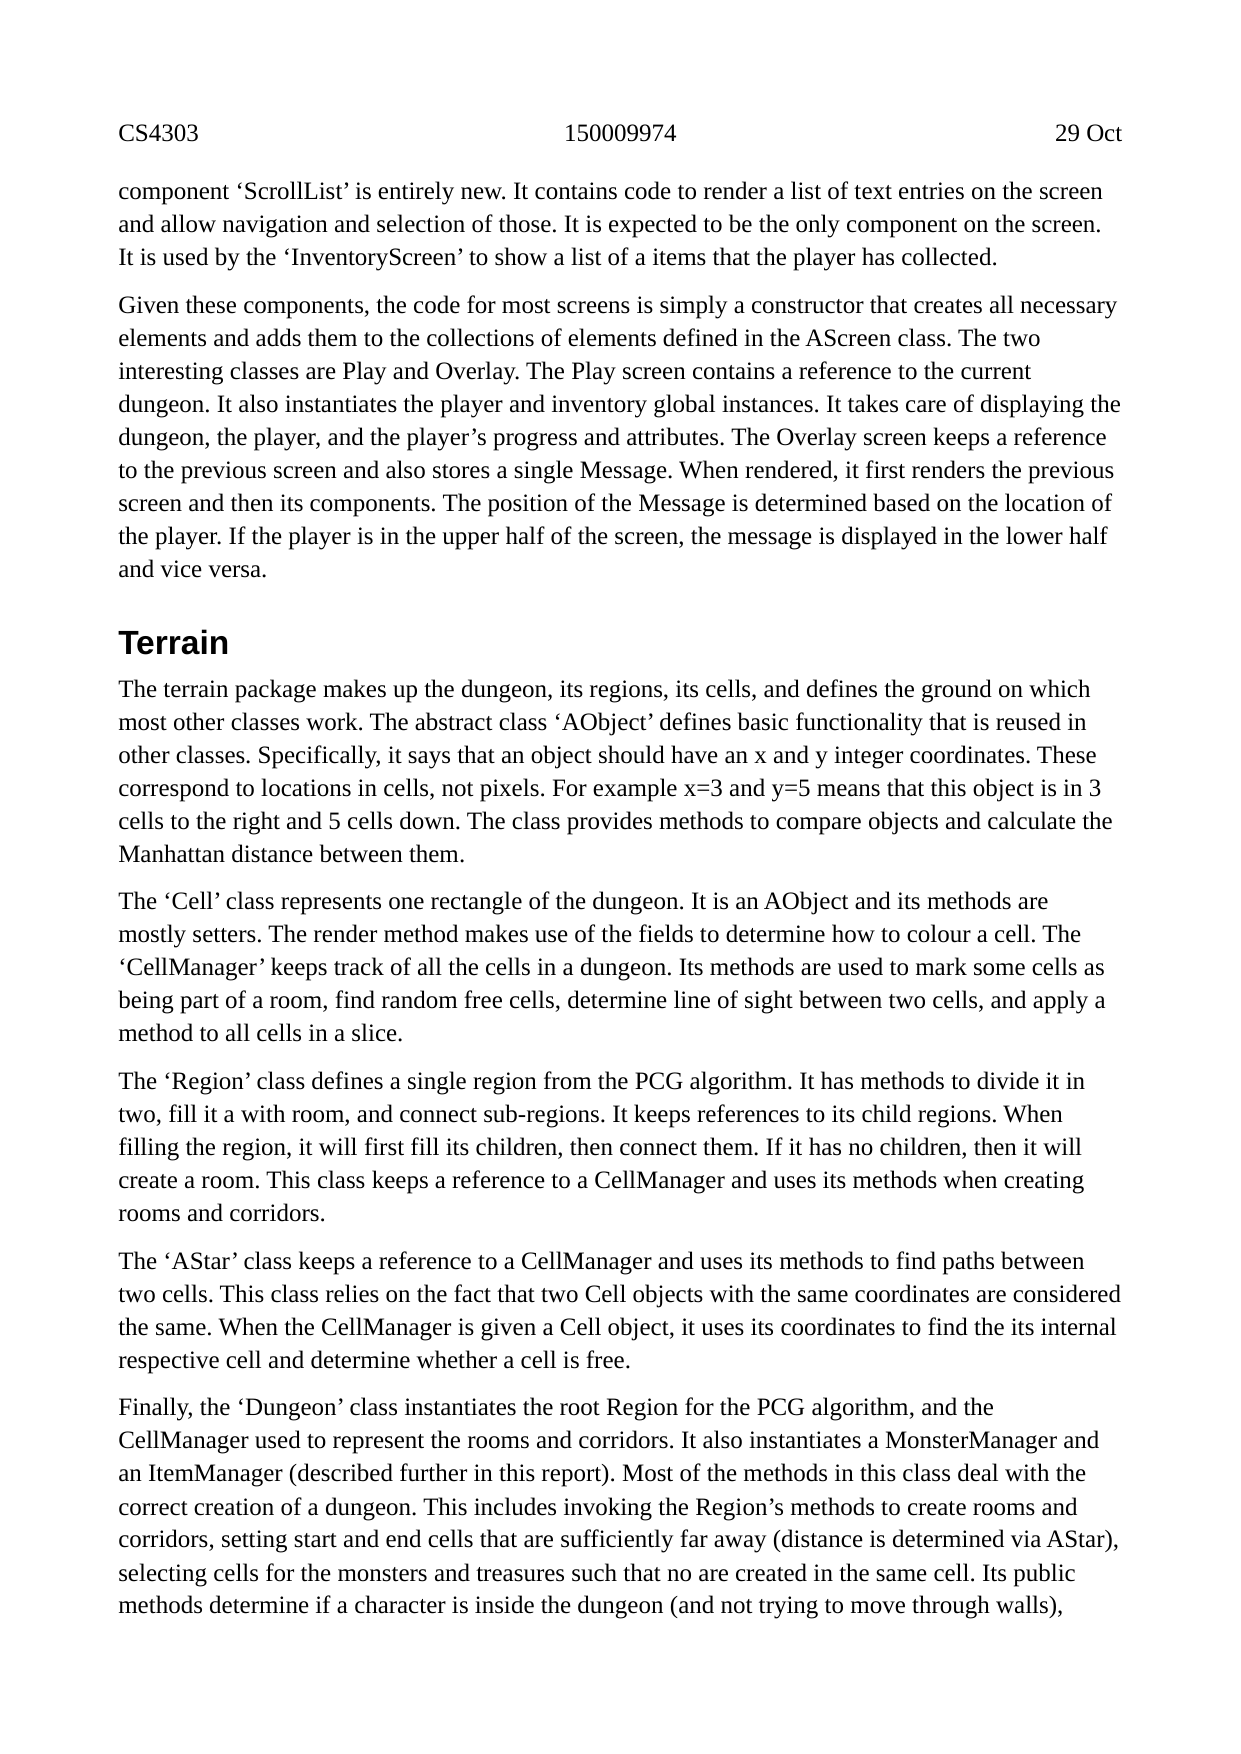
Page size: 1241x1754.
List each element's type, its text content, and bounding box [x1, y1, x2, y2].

text The terrain package makes up the dungeon, its regions, its cells, and defines the ground on which most other classes work. The abstract class ‘AObject’ defines basic functionality that is reused in other classes. Specifically, it says that an object should have an x and y integer coordinates. These correspond to locations in cells, not pixels. For example x=3 and y=5 means that this object is in 3 cells to the right and 5 cells down. The class provides methods to compare objects and calculate the Manhattan distance between them. [118, 674, 1122, 868]
text The ‘Cell’ class represents one rectangle of the dungeon. It is an AObject and its methods are mostly setters. The render method makes use of the fields to determine how to colour a cell. The ‘CellManager’ keeps track of all the cells in a dungeon. Its methods are used to mark some cells as being part of a room, find random free cells, determine line of sight between two cells, and apply a method to all cells in a slice. [118, 886, 1122, 1047]
subtitle Terrain [118, 623, 1122, 661]
text The ‘AStar’ class keeps a reference to a CellManager and uses its methods to find paths between two cells. This class relies on the fact that two Cell objects with the same coordinates are considered the same. When the CellManager is given a Cell object, it uses its coordinates to find the its internal respective cell and determine whether a cell is free. [118, 1246, 1122, 1374]
text The ‘Region’ class defines a single region from the PCG algorithm. It has methods to divide it in two, fill it a with room, and connect sub-regions. It keeps references to its child regions. When filling the region, it will first fill its children, then connect them. If it has no children, then it will create a room. This class keeps a reference to a CellManager and uses its methods when creating rooms and corridors. [118, 1066, 1122, 1227]
text Finally, the ‘Dungeon’ class instantiates the root Region for the PCG algorithm, and the CellManager used to represent the rooms and corridors. It also instantiates a MonsterManager and an ItemManager (described further in this report). Most of the methods in this class deal with the correct creation of a dungeon. This includes invoking the Region’s methods to create rooms and corridors, setting start and end cells that are sufficiently far away (distance is determined via AStar), selecting cells for the monsters and treasures such that no are created in the same cell. Its public methods determine if a character is inside the dungeon (and not trying to move through walls), [118, 1392, 1122, 1619]
text Given these components, the code for most screens is simply a constructor that creates all necessary elements and adds them to the collections of elements defined in the AScreen class. The two interesting classes are Play and Overlay. The Play screen contains a reference to the current dungeon. It also instantiates the player and inventory global instances. It takes care of displaying the dungeon, the player, and the player’s progress and attributes. The Overlay screen keeps a reference to the previous screen and also stores a single Message. When rendered, it first renders the previous screen and then its components. The position of the Message is determined based on the location of the player. If the player is in the upper half of the screen, the message is displayed in the lower half and vice versa. [118, 290, 1122, 583]
text component ‘ScrollList’ is entirely new. It contains code to render a list of text entries on the screen and allow navigation and selection of those. It is expected to be the only component on the screen. It is used by the ‘InventoryScreen’ to show a list of a items that the player has collected. [118, 176, 1122, 271]
